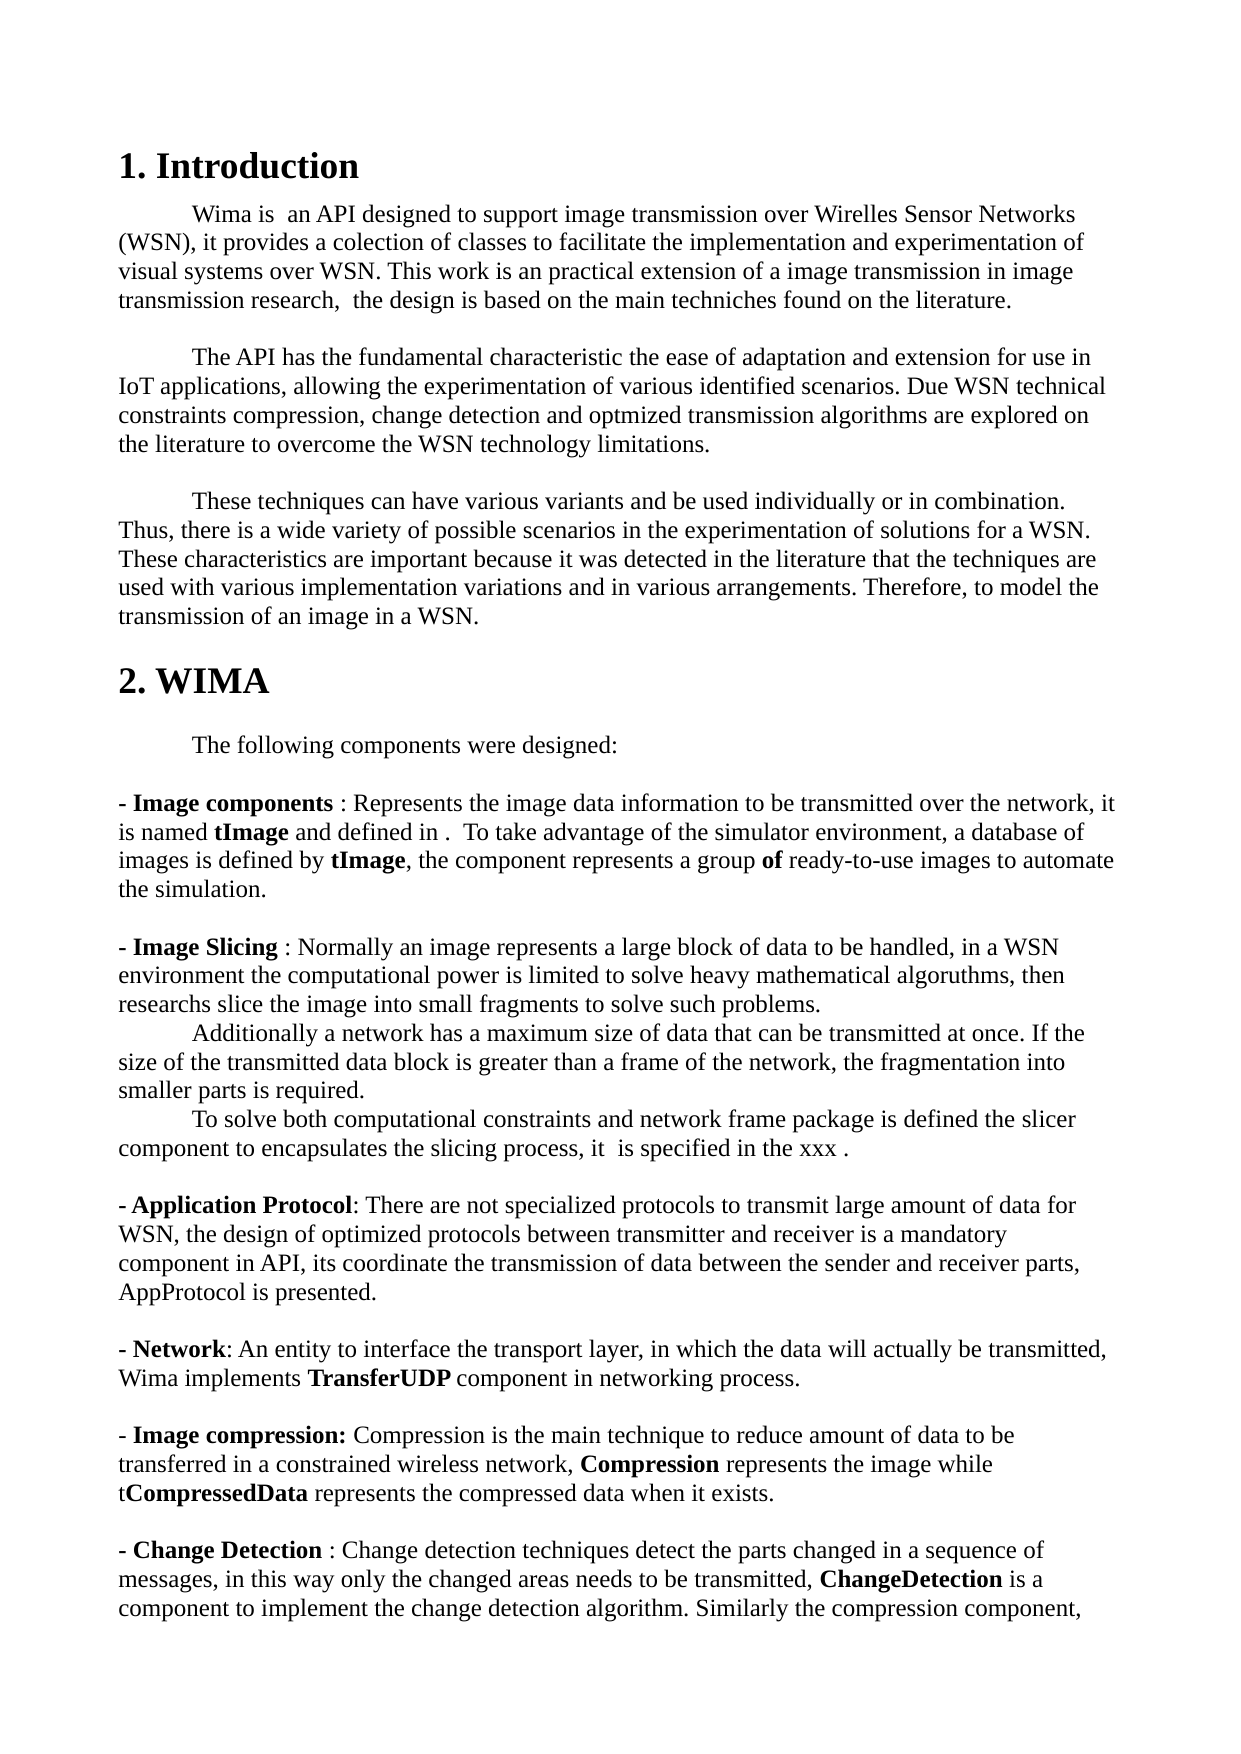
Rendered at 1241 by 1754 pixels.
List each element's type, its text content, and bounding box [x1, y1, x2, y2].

text - Change Detection : Change detection techniques detect the parts changed in a sequence of messages, in this way only the changed areas needs to be transmitted, ChangeDetection is a component to implement the change detection algorithm. Similarly the compression component, [118, 1536, 1122, 1622]
text Additionally a network has a maximum size of data that can be transmitted at once. If the size of the transmitted data block is greater than a frame of the network, the fragmentation into smaller parts is required. [118, 1018, 1122, 1104]
text - Image components : Represents the image data information to be transmitted over the network, it is named tImage and defined in . To take advantage of the simulator environment, a database of images is defined by tImage, the component represents a group of ready-to-use images to automate the simulation. [118, 788, 1122, 932]
text These techniques can have various variants and be used individually or in combination. Thus, there is a wide variety of possible scenarios in the experimentation of solutions for a WSN. These characteristics are important because it was detected in the literature that the techniques are used with various implementation variations and in various arrangements. Therefore, to model the transmission of an image in a WSN. [118, 486, 1122, 659]
text Wima is an API designed to support image transmission over Wirelles Sensor Networks (WSN), it provides a colection of classes to facilitate the implementation and experimentation of visual systems over WSN. This work is an practical extension of a image transmission in image transmission research, the design is based on the main techniches found on the literature. [118, 199, 1122, 314]
text - Network: An entity to interface the transport layer, in which the data will actually be transmitted, Wima implements TransferUDP component in networking process. - Image compression: Compression is the main technique to reduce amount of data to be transferred in a constrained wireless network, Compression represents the image while tCompressedData represents the compressed data when it exists. [118, 1334, 1122, 1507]
subtitle 1. Introduction [118, 143, 1122, 186]
list 2. WIMA [118, 659, 1122, 702]
text The API has the fundamental characteristic the ease of adaptation and extension for use in IoT applications, allowing the experimentation of various identified scenarios. Due WSN technical constraints compression, change detection and optmized transmission algorithms are explored on the literature to overcome the WSN technology limitations. [118, 342, 1122, 457]
text - Image Slicing : Normally an image represents a large block of data to be handled, in a WSN environment the computational power is limited to solve heavy mathematical algoruthms, then researchs slice the image into small fragments to solve such problems. [118, 932, 1122, 1018]
text The following components were designed: [118, 731, 1122, 759]
text - Application Protocol: There are not specialized protocols to transmit large amount of data for WSN, the design of optimized protocols between transmitter and receiver is a mandatory component in API, its coordinate the transmission of data between the sender and receiver parts, AppProtocol is presented. [118, 1191, 1122, 1306]
text To solve both computational constraints and network frame package is defined the slicer component to encapsulates the slicing process, it is specified in the xxx . [118, 1104, 1122, 1191]
